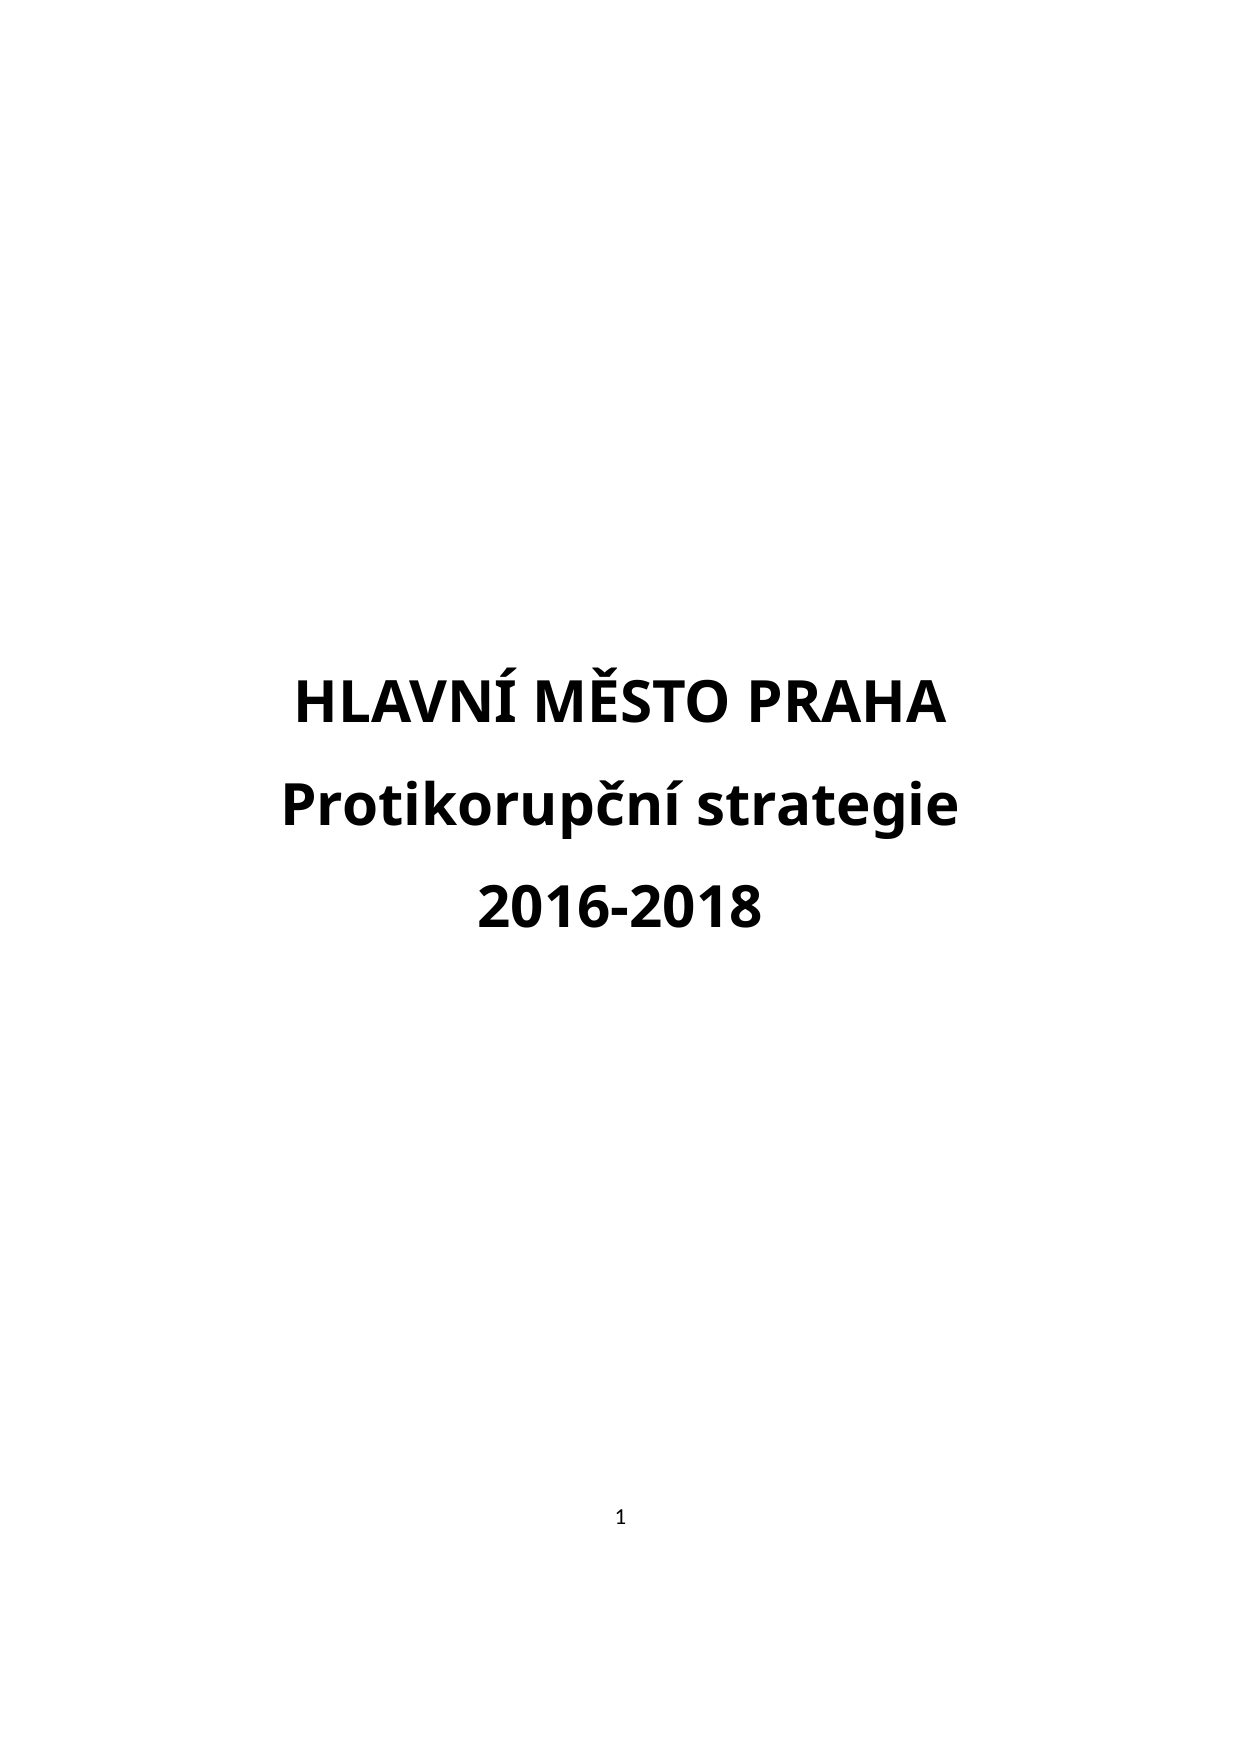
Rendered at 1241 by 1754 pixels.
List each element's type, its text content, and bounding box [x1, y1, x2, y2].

text 2016‐2018 [148, 865, 1093, 944]
text HLAVNÍ MĚSTO PRAHA [148, 660, 1093, 739]
text Protikorupční strategie [148, 763, 1093, 842]
